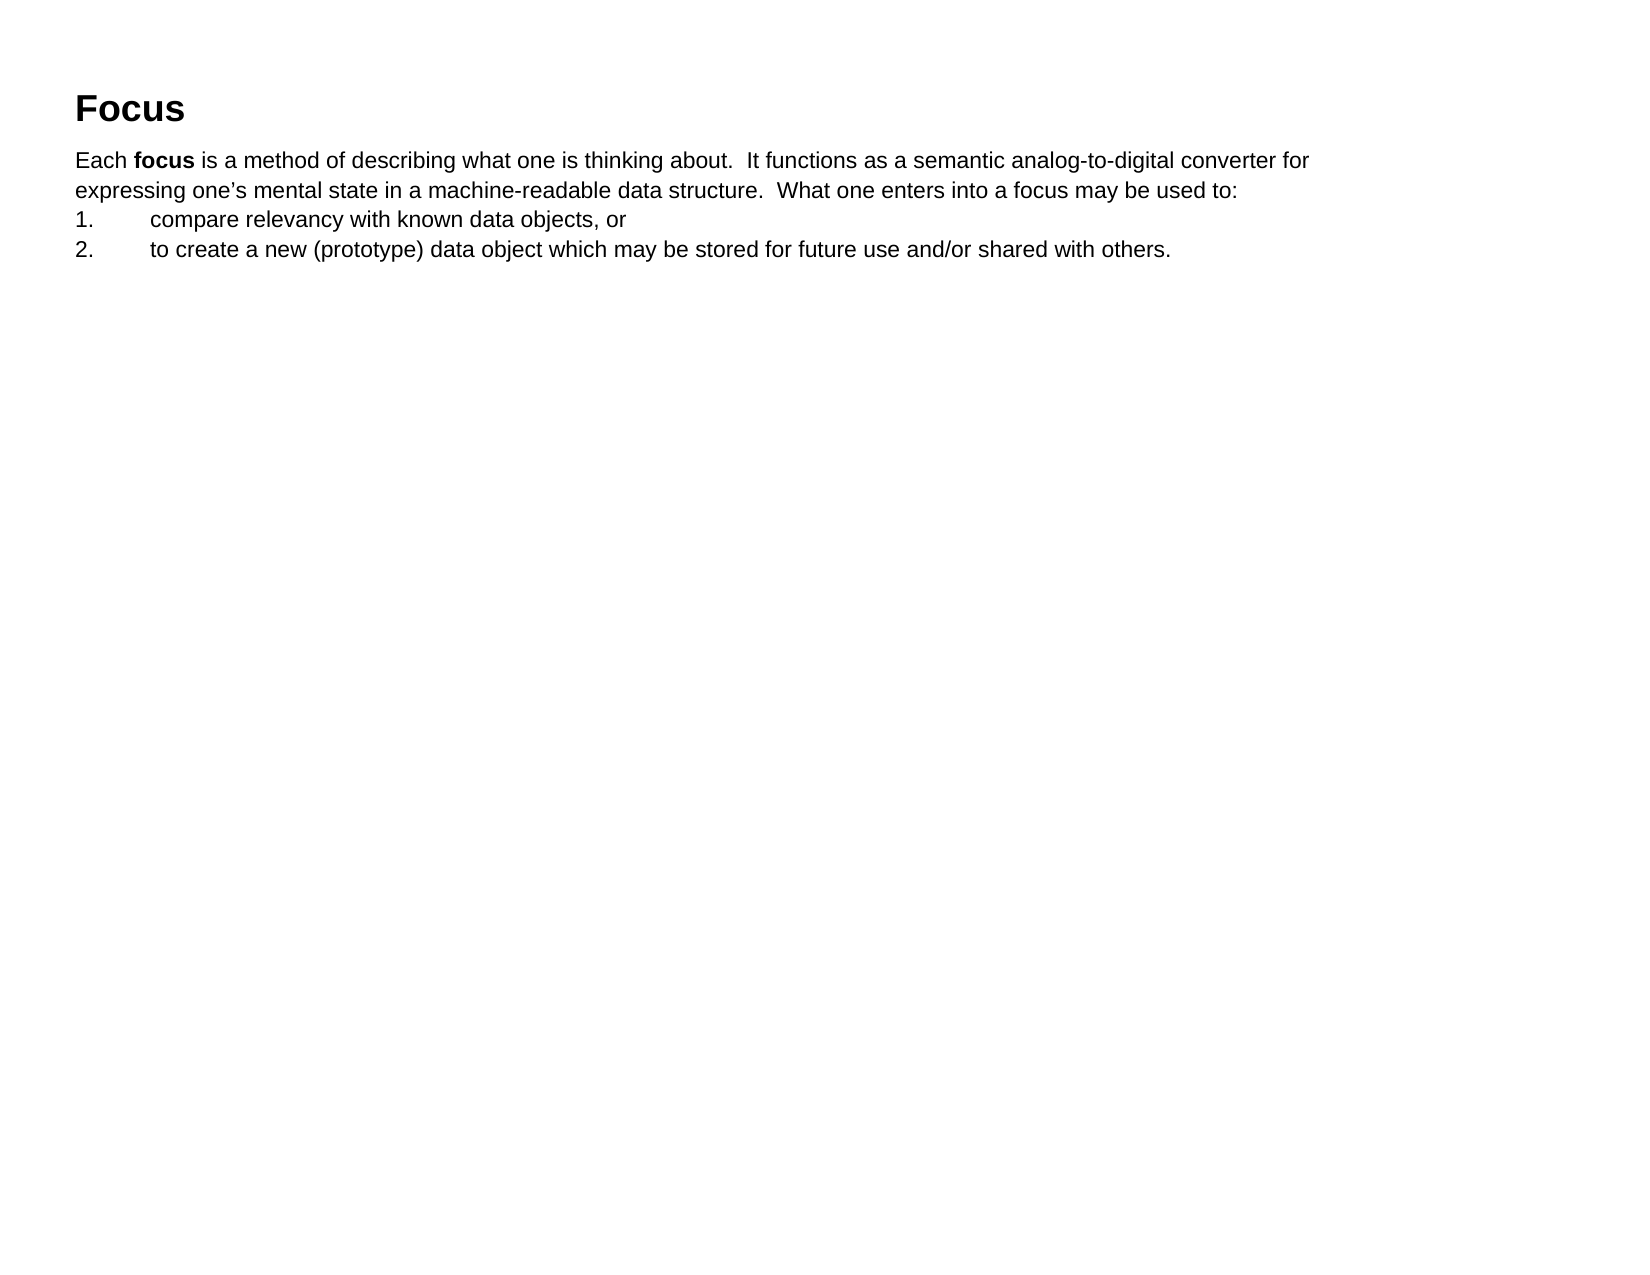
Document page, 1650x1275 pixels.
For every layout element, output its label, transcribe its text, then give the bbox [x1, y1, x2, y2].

subtitle Focus [75, 87, 1312, 129]
text Each focus is a method of describing what one is thinking about. It functions as a semantic analog-to-digital converter for expressing one’s mental state in a machine-readable data structure. What one enters into a focus may be used to: [75, 148, 1312, 203]
list to create a new (prototype) data object which may be stored for future use and/or shared with others. [75, 236, 1312, 262]
list compare relevancy with known data objects, or [75, 207, 1312, 232]
